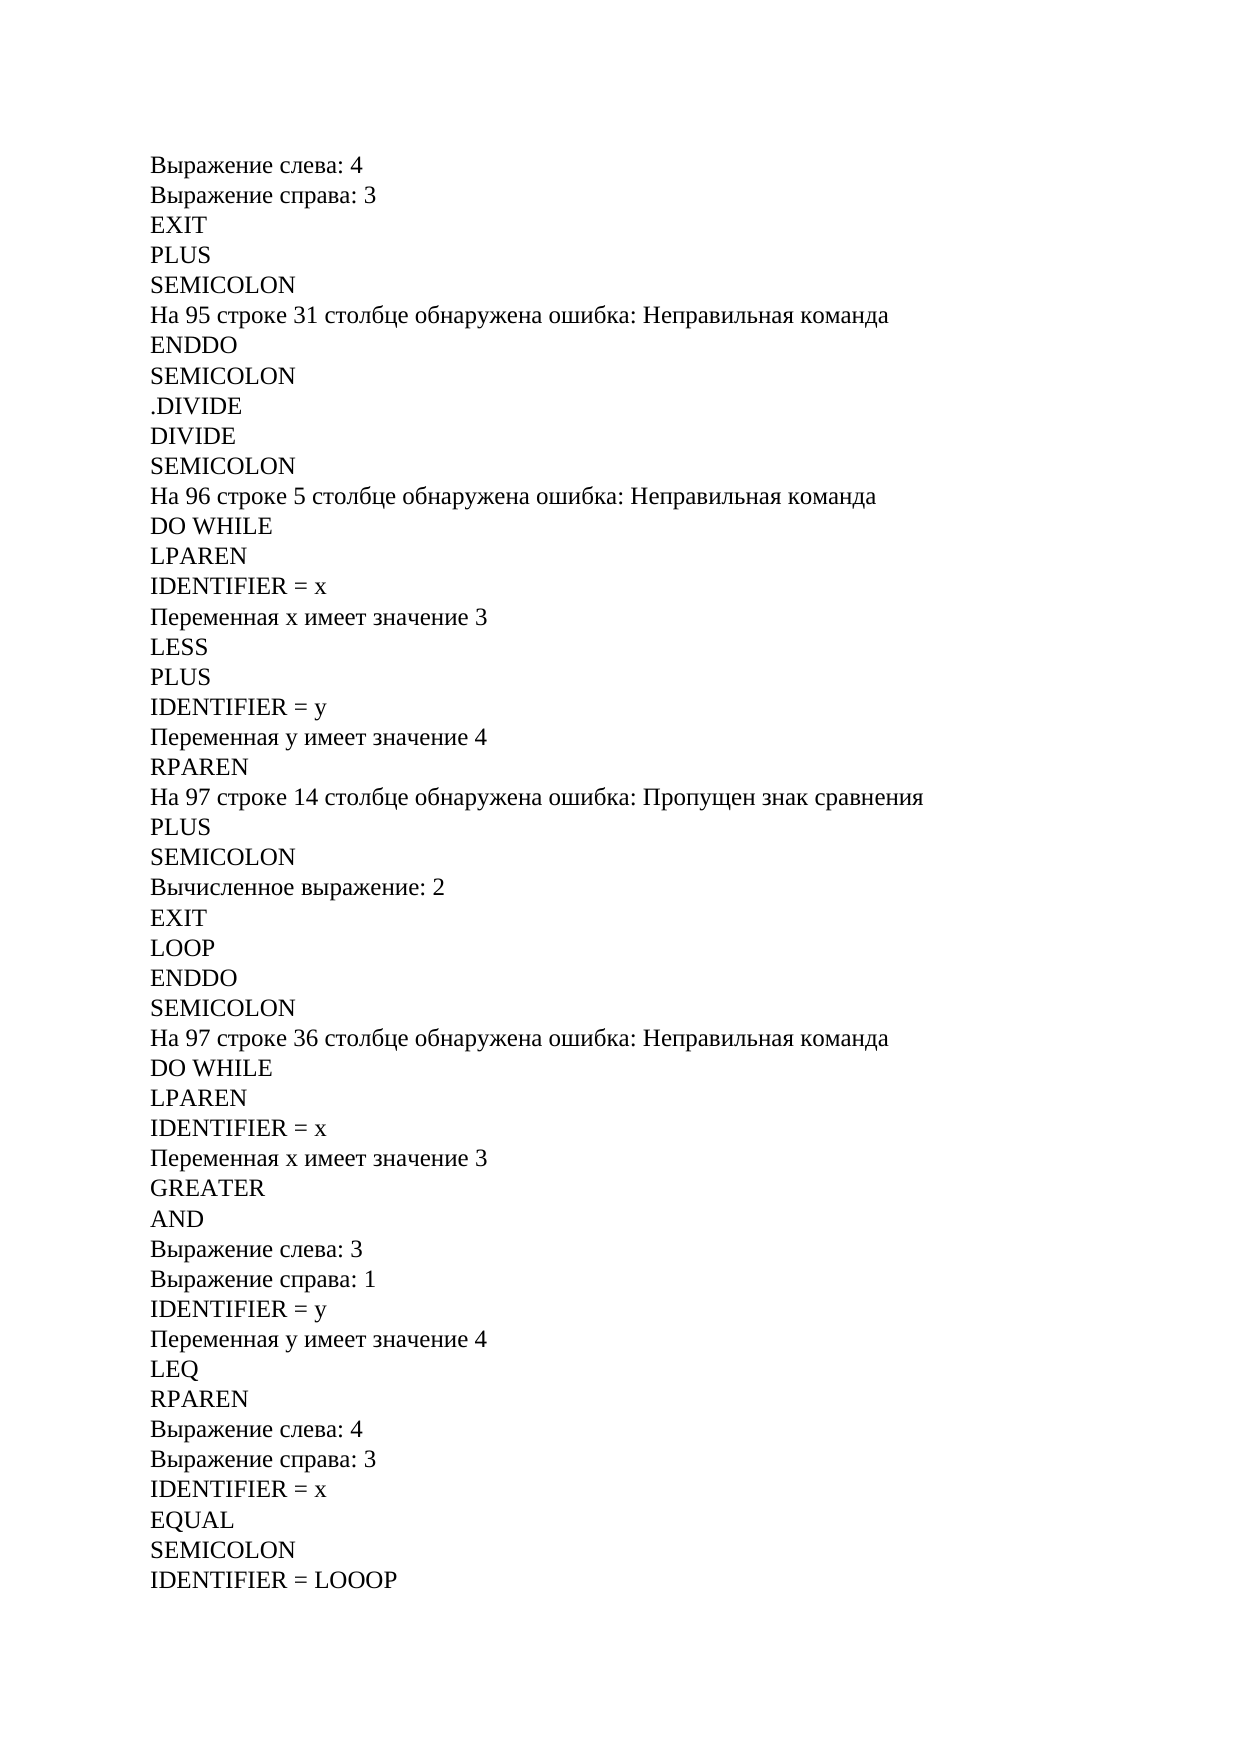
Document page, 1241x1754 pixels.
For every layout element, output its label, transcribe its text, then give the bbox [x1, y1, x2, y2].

text Переменная y имеет значение 4 [150, 722, 1090, 751]
text На 97 строке 14 столбце обнаружена ошибка: Пропущен знак сравнения [150, 782, 1090, 811]
text PLUS [150, 812, 1090, 841]
text Выражение слева: 4 [150, 150, 1090, 179]
text EXIT [150, 210, 1090, 239]
text Вычисленное выражение: 2 [150, 872, 1090, 901]
text LESS [150, 632, 1090, 660]
text SEMICOLON [150, 361, 1090, 389]
text LEQ [150, 1354, 1090, 1383]
text SEMICOLON [150, 993, 1090, 1022]
text SEMICOLON [150, 270, 1090, 299]
text IDENTIFIER = x [150, 1113, 1090, 1142]
text IDENTIFIER = y [150, 692, 1090, 721]
text SEMICOLON [150, 451, 1090, 480]
text LOOP [150, 933, 1090, 961]
text RPAREN [150, 1384, 1090, 1413]
text Выражение справа: 3 [150, 180, 1090, 209]
text GREATER [150, 1173, 1090, 1202]
text EXIT [150, 903, 1090, 931]
text IDENTIFIER = y [150, 1294, 1090, 1323]
text Переменная x имеет значение 3 [150, 602, 1090, 630]
text PLUS [150, 240, 1090, 269]
text IDENTIFIER = x [150, 571, 1090, 600]
text DO WHILE [150, 1053, 1090, 1082]
text SEMICOLON [150, 1535, 1090, 1563]
text LPAREN [150, 1083, 1090, 1112]
text AND [150, 1204, 1090, 1232]
text DO WHILE [150, 511, 1090, 540]
text На 96 строке 5 столбце обнаружена ошибка: Неправильная команда [150, 481, 1090, 510]
text LPAREN [150, 541, 1090, 570]
text На 95 строке 31 столбце обнаружена ошибка: Неправильная команда [150, 301, 1090, 329]
text EQUAL [150, 1505, 1090, 1533]
text Выражение справа: 3 [150, 1444, 1090, 1473]
text RPAREN [150, 752, 1090, 781]
text PLUS [150, 662, 1090, 691]
text SEMICOLON [150, 842, 1090, 871]
text IDENTIFIER = x [150, 1474, 1090, 1503]
text На 97 строке 36 столбце обнаружена ошибка: Неправильная команда [150, 1023, 1090, 1052]
text Переменная x имеет значение 3 [150, 1143, 1090, 1172]
text ENDDO [150, 331, 1090, 359]
text .DIVIDE [150, 391, 1090, 419]
text DIVIDE [150, 421, 1090, 450]
text Выражение справа: 1 [150, 1264, 1090, 1293]
text Переменная y имеет значение 4 [150, 1324, 1090, 1353]
text IDENTIFIER = LOOOP [150, 1565, 1090, 1594]
text Выражение слева: 3 [150, 1234, 1090, 1262]
text ENDDO [150, 963, 1090, 992]
text Выражение слева: 4 [150, 1414, 1090, 1443]
